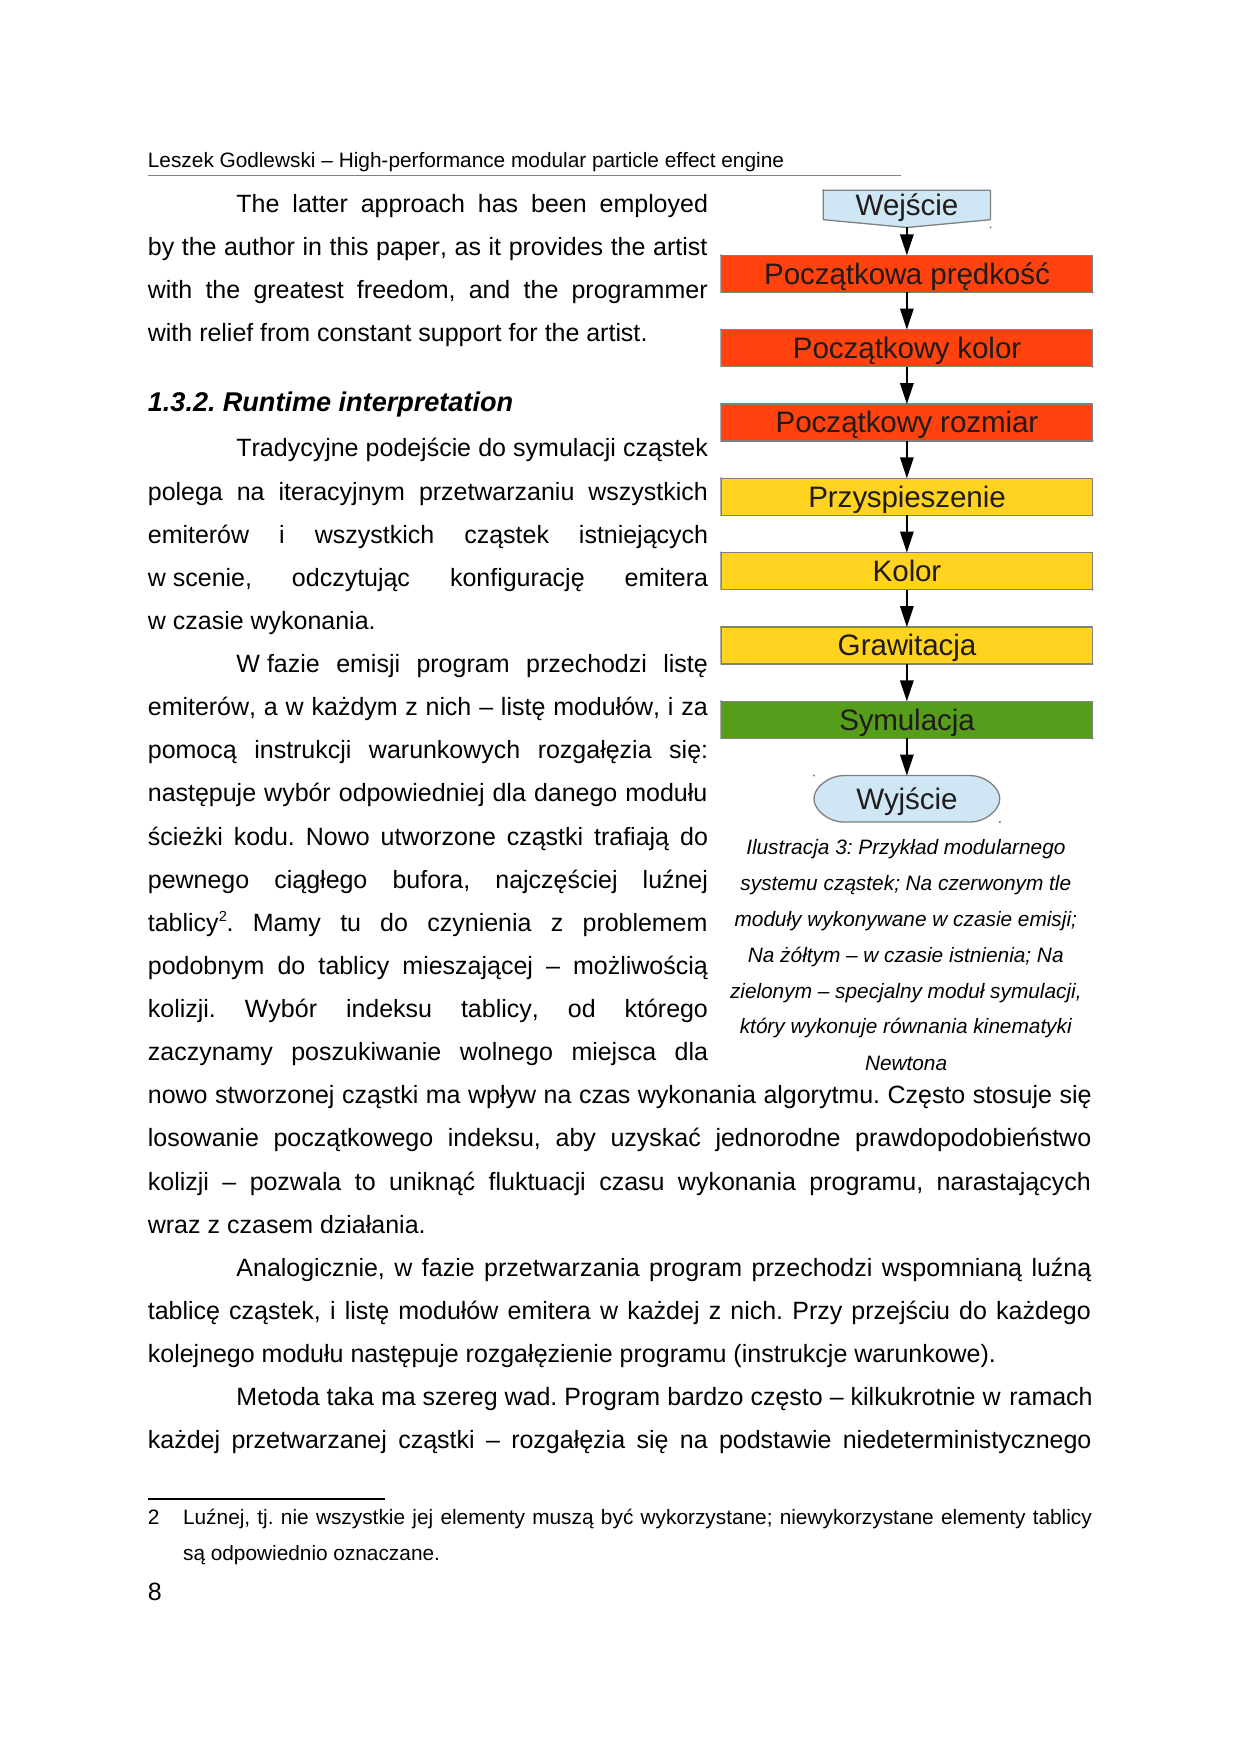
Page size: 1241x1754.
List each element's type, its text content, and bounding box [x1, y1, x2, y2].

text Analogicznie, w fazie przetwarzania program przechodzi wspomnianą luźną tablicę cząstek, i listę modułów emitera w każdej z nich. Przy przejściu do każdego kolejnego modułu następuje rozgałęzienie programu (instrukcje warunkowe). [148, 1253, 1092, 1368]
text Ilustracja 3: Przykład modularnego systemu cząstek; Na czerwonym tle moduły wykonywane w czasie emisji; Na żółtym – w czasie istnienia; Na zielonym – specjalny moduł symulacji, który wykonuje równania kinematyki Newtona [908, 590, 1093, 626]
text Luźnej, tj. nie wszystkie jej elementy muszą być wykorzystane; niewykorzystane elementy tablicy są odpowiednio oznaczane. [148, 1505, 1092, 1565]
text Ilustracja 3: Przykład modularnego systemu cząstek; Na czerwonym tle moduły wykonywane w czasie emisji; Na żółtym – w czasie istnienia; Na zielonym – specjalny moduł symulacji, który wykonuje równania kinematyki Newtona [720, 739, 1093, 1074]
text Ilustracja 3: Przykład modularnego systemu cząstek; Na czerwonym tle moduły wykonywane w czasie emisji; Na żółtym – w czasie istnienia; Na zielonym – specjalny moduł symulacji, który wykonuje równania kinematyki Newtona [720, 442, 906, 478]
text Tradycyjne podejście do symulacji cząstek polega na iteracyjnym przetwarzaniu wszystkich emiterów i wszystkich cząstek istniejących w scenie, odczytując konfigurację emitera w czasie wykonania. [148, 433, 720, 634]
text Metoda taka ma szereg wad. Program bardzo często – kilkukrotnie w ramach każdej przetwarzanej cząstki – rozgałęzia się na podstawie niedeterministycznego [148, 1382, 1092, 1454]
text Ilustracja 3: Przykład modularnego systemu cząstek; Na czerwonym tle moduły wykonywane w czasie emisji; Na żółtym – w czasie istnienia; Na zielonym – specjalny moduł symulacji, który wykonuje równania kinematyki Newtona [720, 516, 906, 552]
text Ilustracja 3: Przykład modularnego systemu cząstek; Na czerwonym tle moduły wykonywane w czasie emisji; Na żółtym – w czasie istnienia; Na zielonym – specjalny moduł symulacji, który wykonuje równania kinematyki Newtona [908, 367, 1093, 403]
text Ilustracja 3: Przykład modularnego systemu cząstek; Na czerwonym tle moduły wykonywane w czasie emisji; Na żółtym – w czasie istnienia; Na zielonym – specjalny moduł symulacji, który wykonuje równania kinematyki Newtona [720, 367, 906, 403]
text Ilustracja 3: Przykład modularnego systemu cząstek; Na czerwonym tle moduły wykonywane w czasie emisji; Na żółtym – w czasie istnienia; Na zielonym – specjalny moduł symulacji, który wykonuje równania kinematyki Newtona [720, 590, 906, 626]
text Ilustracja 3: Przykład modularnego systemu cząstek; Na czerwonym tle moduły wykonywane w czasie emisji; Na żółtym – w czasie istnienia; Na zielonym – specjalny moduł symulacji, który wykonuje równania kinematyki Newtona [908, 189, 1093, 255]
subtitle Runtime interpretation [148, 386, 720, 418]
text Ilustracja 3: Przykład modularnego systemu cząstek; Na czerwonym tle moduły wykonywane w czasie emisji; Na żółtym – w czasie istnienia; Na zielonym – specjalny moduł symulacji, który wykonuje równania kinematyki Newtona [908, 665, 1093, 701]
text Ilustracja 3: Przykład modularnego systemu cząstek; Na czerwonym tle moduły wykonywane w czasie emisji; Na żółtym – w czasie istnienia; Na zielonym – specjalny moduł symulacji, który wykonuje równania kinematyki Newtona [908, 442, 1093, 478]
text Ilustracja 3: Przykład modularnego systemu cząstek; Na czerwonym tle moduły wykonywane w czasie emisji; Na żółtym – w czasie istnienia; Na zielonym – specjalny moduł symulacji, który wykonuje równania kinematyki Newtona [720, 665, 906, 701]
text Ilustracja 3: Przykład modularnego systemu cząstek; Na czerwonym tle moduły wykonywane w czasie emisji; Na żółtym – w czasie istnienia; Na zielonym – specjalny moduł symulacji, który wykonuje równania kinematyki Newtona [720, 189, 906, 255]
text Ilustracja 3: Przykład modularnego systemu cząstek; Na czerwonym tle moduły wykonywane w czasie emisji; Na żółtym – w czasie istnienia; Na zielonym – specjalny moduł symulacji, który wykonuje równania kinematyki Newtona [720, 293, 906, 329]
text Ilustracja 3: Przykład modularnego systemu cząstek; Na czerwonym tle moduły wykonywane w czasie emisji; Na żółtym – w czasie istnienia; Na zielonym – specjalny moduł symulacji, który wykonuje równania kinematyki Newtona [908, 516, 1093, 552]
text Ilustracja 3: Przykład modularnego systemu cząstek; Na czerwonym tle moduły wykonywane w czasie emisji; Na żółtym – w czasie istnienia; Na zielonym – specjalny moduł symulacji, który wykonuje równania kinematyki Newtona [908, 293, 1093, 329]
text W fazie emisji program przechodzi listę emiterów, a w każdym z nich – listę modułów, i za pomocą instrukcji warunkowych rozgałęzia się: następuje wybór odpowiedniej dla danego modułu ścieżki kodu. Nowo utworzone cząstki trafiają do pewnego ciągłego bufora, najczęściej luźnej tablicy. Mamy tu do czynienia z problemem podobnym do tablicy mieszającej – możliwością kolizji. Wybór indeksu tablicy, od którego zaczynamy poszukiwanie wolnego miejsca dla nowo stworzonej cząstki ma wpływ na czas wykonania algorytmu. Często stosuje się losowanie początkowego indeksu, aby uzyskać jednorodne prawdopodobieństwo kolizji – pozwala to uniknąć fluktuacji czasu wykonania programu, narastających wraz z czasem działania. [148, 649, 1092, 1238]
text The latter approach has been employed by the author in this paper, as it provides the artist with the greatest freedom, and the programmer with relief from constant support for the artist. [148, 189, 720, 347]
